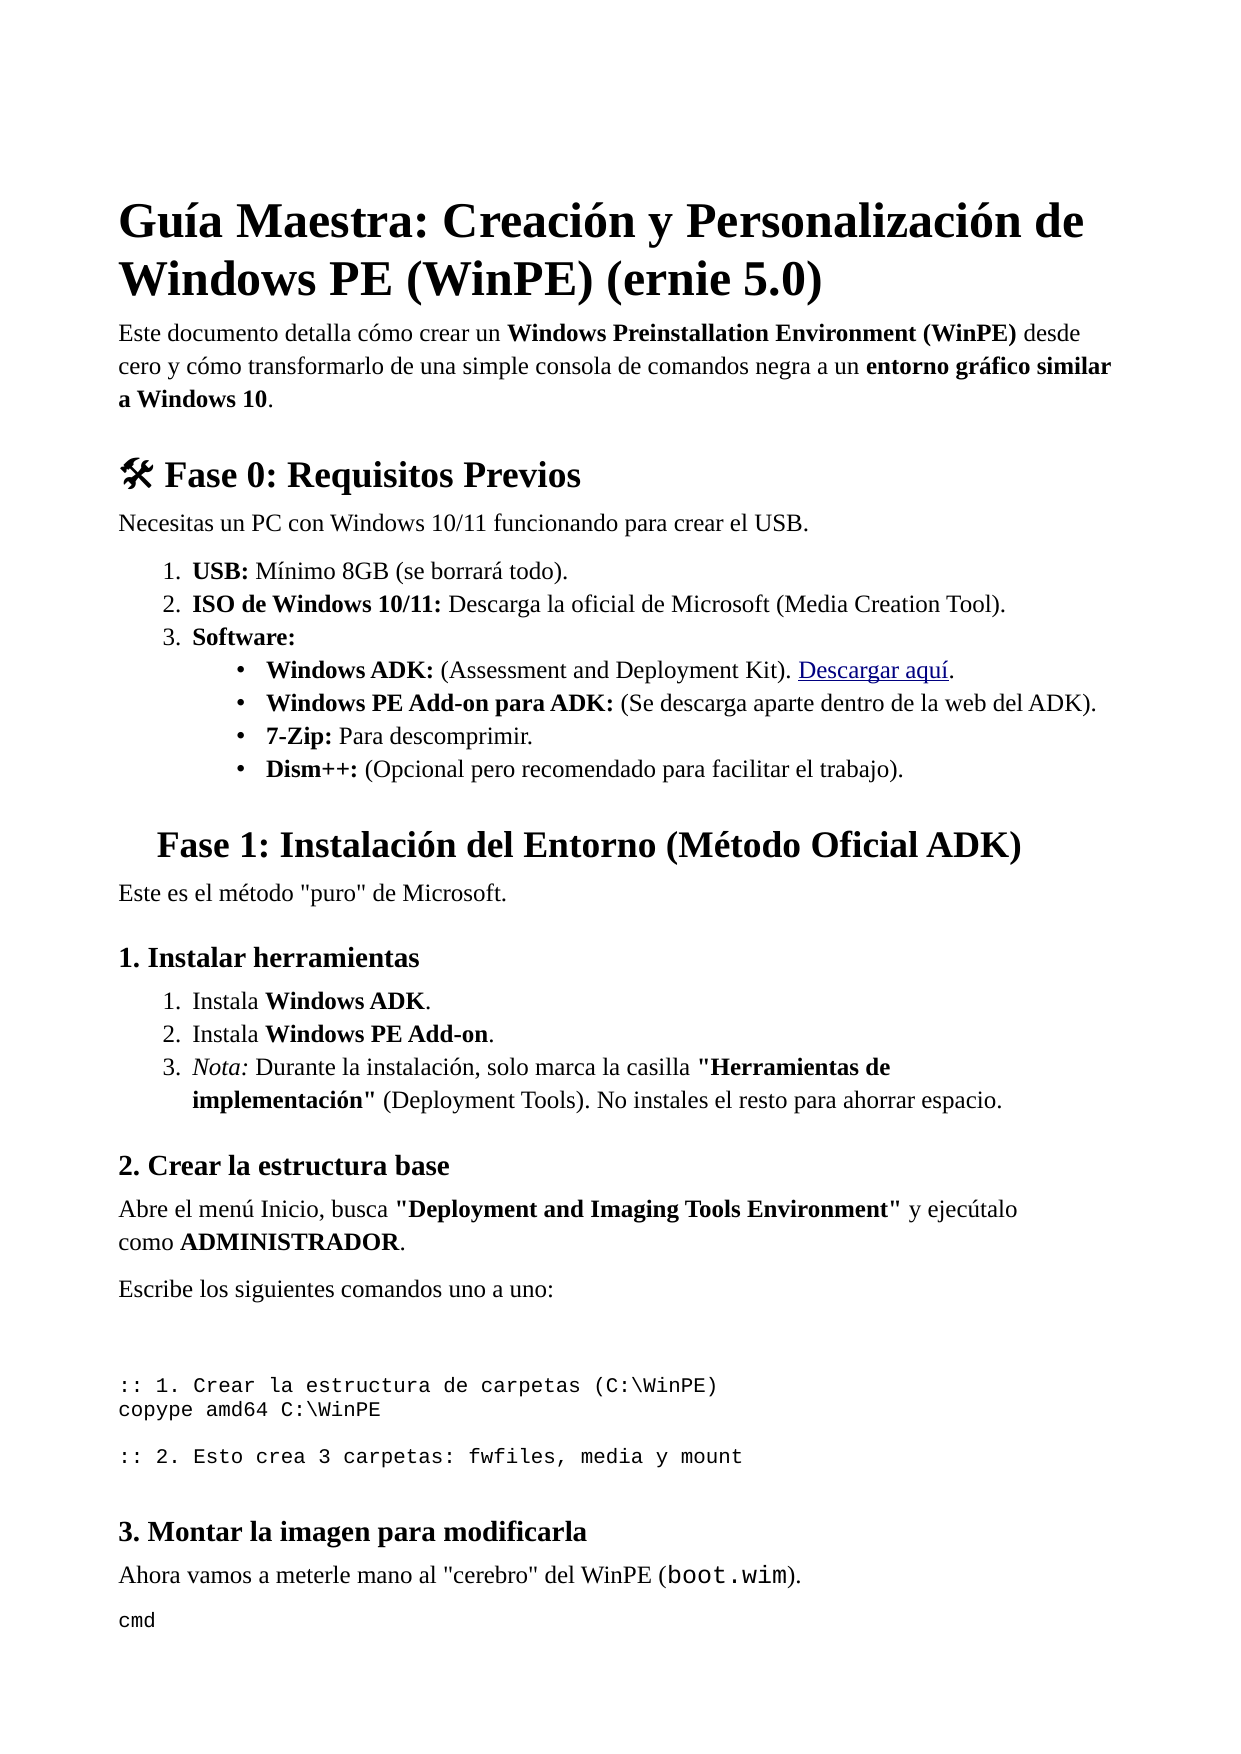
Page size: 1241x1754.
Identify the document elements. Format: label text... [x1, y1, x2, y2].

list Windows ADK: (Assessment and Deployment Kit). Descargar aquí. [236, 655, 1122, 684]
text cmd [118, 1610, 1122, 1633]
text Ahora vamos a meterle mano al "cerebro" del WinPE (boot.wim). [118, 1560, 1122, 1591]
list Dism++: (Opcional pero recomendado para facilitar el trabajo). [236, 754, 1122, 783]
list USB: Mínimo 8GB (se borrará todo). [162, 556, 1122, 585]
subtitle 3. Montar la imagen para modificarla [118, 1514, 1122, 1547]
list Windows PE Add-on para ADK: (Se descarga aparte dentro de la web del ADK). [236, 688, 1122, 717]
subtitle Guía Maestra: Creación y Personalización de Windows PE (WinPE) (ernie 5.0) [118, 191, 1122, 306]
subtitle 2. Crear la estructura base [118, 1148, 1122, 1181]
text :: 1. Crear la estructura de carpetas (C:\WinPE) [118, 1375, 1122, 1399]
text Necesitas un PC con Windows 10/11 funcionando para crear el USB. [118, 508, 1122, 537]
list Instala Windows ADK. [162, 986, 1122, 1015]
text Este es el método "puro" de Microsoft. [118, 878, 1122, 907]
text Escribe los siguientes comandos uno a uno: [118, 1274, 1122, 1303]
subtitle 1. Instalar herramientas [118, 940, 1122, 974]
list Instala Windows PE Add-on. [162, 1019, 1122, 1048]
list Software: [162, 622, 1122, 651]
text copype amd64 C:\WinPE [118, 1399, 1122, 1422]
list ISO de Windows 10/11: Descarga la oficial de Microsoft (Media Creation Tool). [162, 589, 1122, 618]
text Este documento detalla cómo crear un Windows Preinstallation Environment (WinPE) desde cero y cómo transformarlo de una simple consola de comandos negra a un entorno gráfico similar a Windows 10. [118, 318, 1122, 413]
text Abre el menú Inicio, busca "Deployment and Imaging Tools Environment" y ejecútalo como ADMINISTRADOR. [118, 1194, 1122, 1255]
text :: 2. Esto crea 3 carpetas: fwfiles, media y mount [118, 1446, 1122, 1469]
subtitle 🚀 Fase 1: Instalación del Entorno (Método Oficial ADK) [118, 822, 1122, 866]
list Nota: Durante la instalación, solo marca la casilla "Herramientas de implementación" (Deployment Tools). No instales el resto para ahorrar espacio. [162, 1052, 1122, 1114]
subtitle 🛠️ Fase 0: Requisitos Previos [118, 453, 1122, 496]
list 7-Zip: Para descomprimir. [236, 721, 1122, 750]
